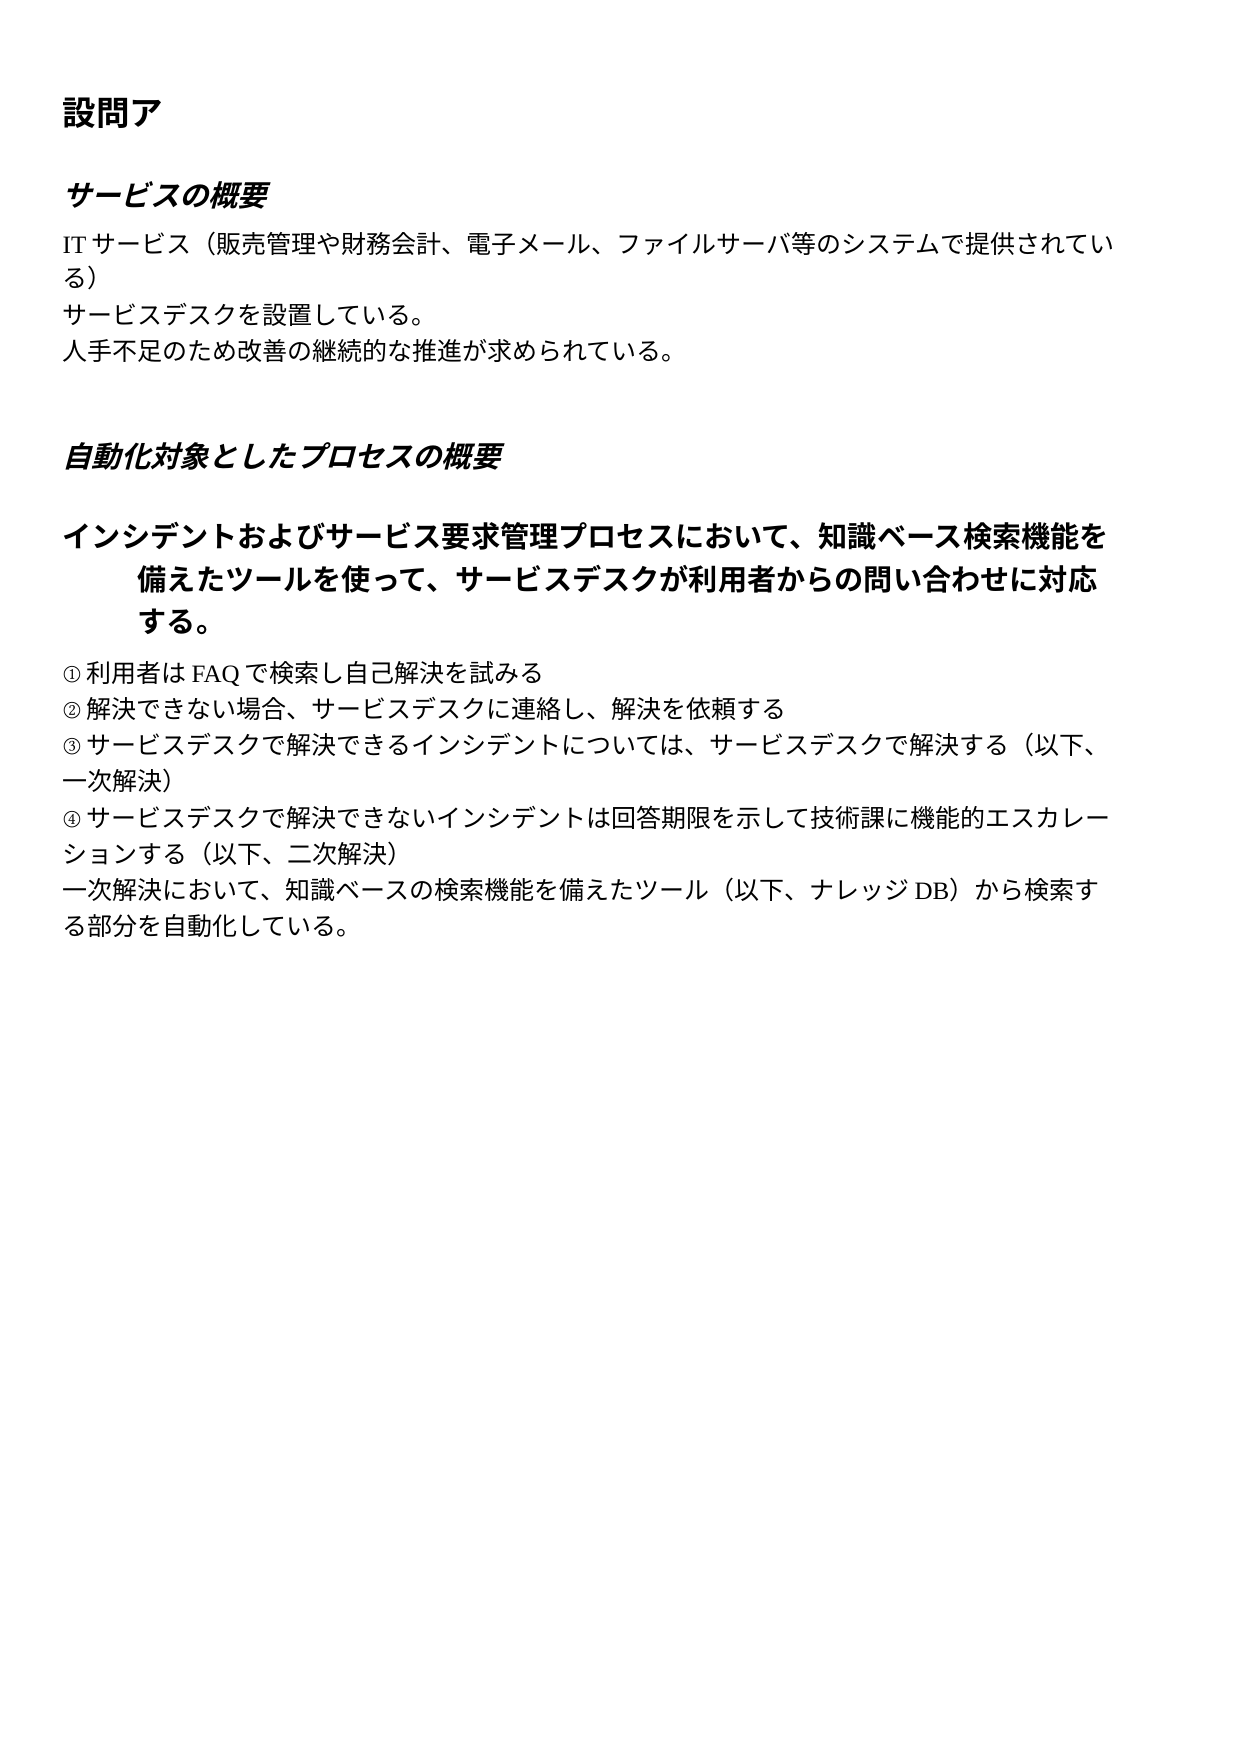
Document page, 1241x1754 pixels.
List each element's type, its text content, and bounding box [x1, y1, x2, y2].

text サービスデスクを設置している。 [62, 295, 1122, 331]
text 人手不足のため改善の継続的な推進が求められている。 [62, 331, 1122, 368]
text ②解決できない場合、サービスデスクに連絡し、解決を依頼する [62, 689, 1122, 726]
text ITサービス（販売管理や財務会計、電子メール、ファイルサーバ等のシステムで提供されている） [62, 227, 1122, 295]
text 一次解決において、知識ベースの検索機能を備えたツール（以下、ナレッジDB）から検索する部分を自動化している。 [62, 871, 1122, 943]
text ①利用者はFAQで検索し自己解決を試みる [62, 653, 1122, 689]
subtitle サービスの概要 [62, 172, 1122, 214]
text ④サービスデスクで解決できないインシデントは回答期限を示して技術課に機能的エスカレーションする（以下、二次解決） [62, 798, 1122, 871]
subtitle インシデントおよびサービス要求管理プロセスにおいて、知識ベース検索機能を備えたツールを使って、サービスデスクが利用者からの問い合わせに対応する。 [62, 514, 1122, 641]
subtitle 自動化対象としたプロセスの概要 [62, 434, 1122, 476]
text ③サービスデスクで解決できるインシデントについては、サービスデスクで解決する（以下、一次解決） [62, 726, 1122, 798]
subtitle 設問ア [62, 89, 1122, 135]
